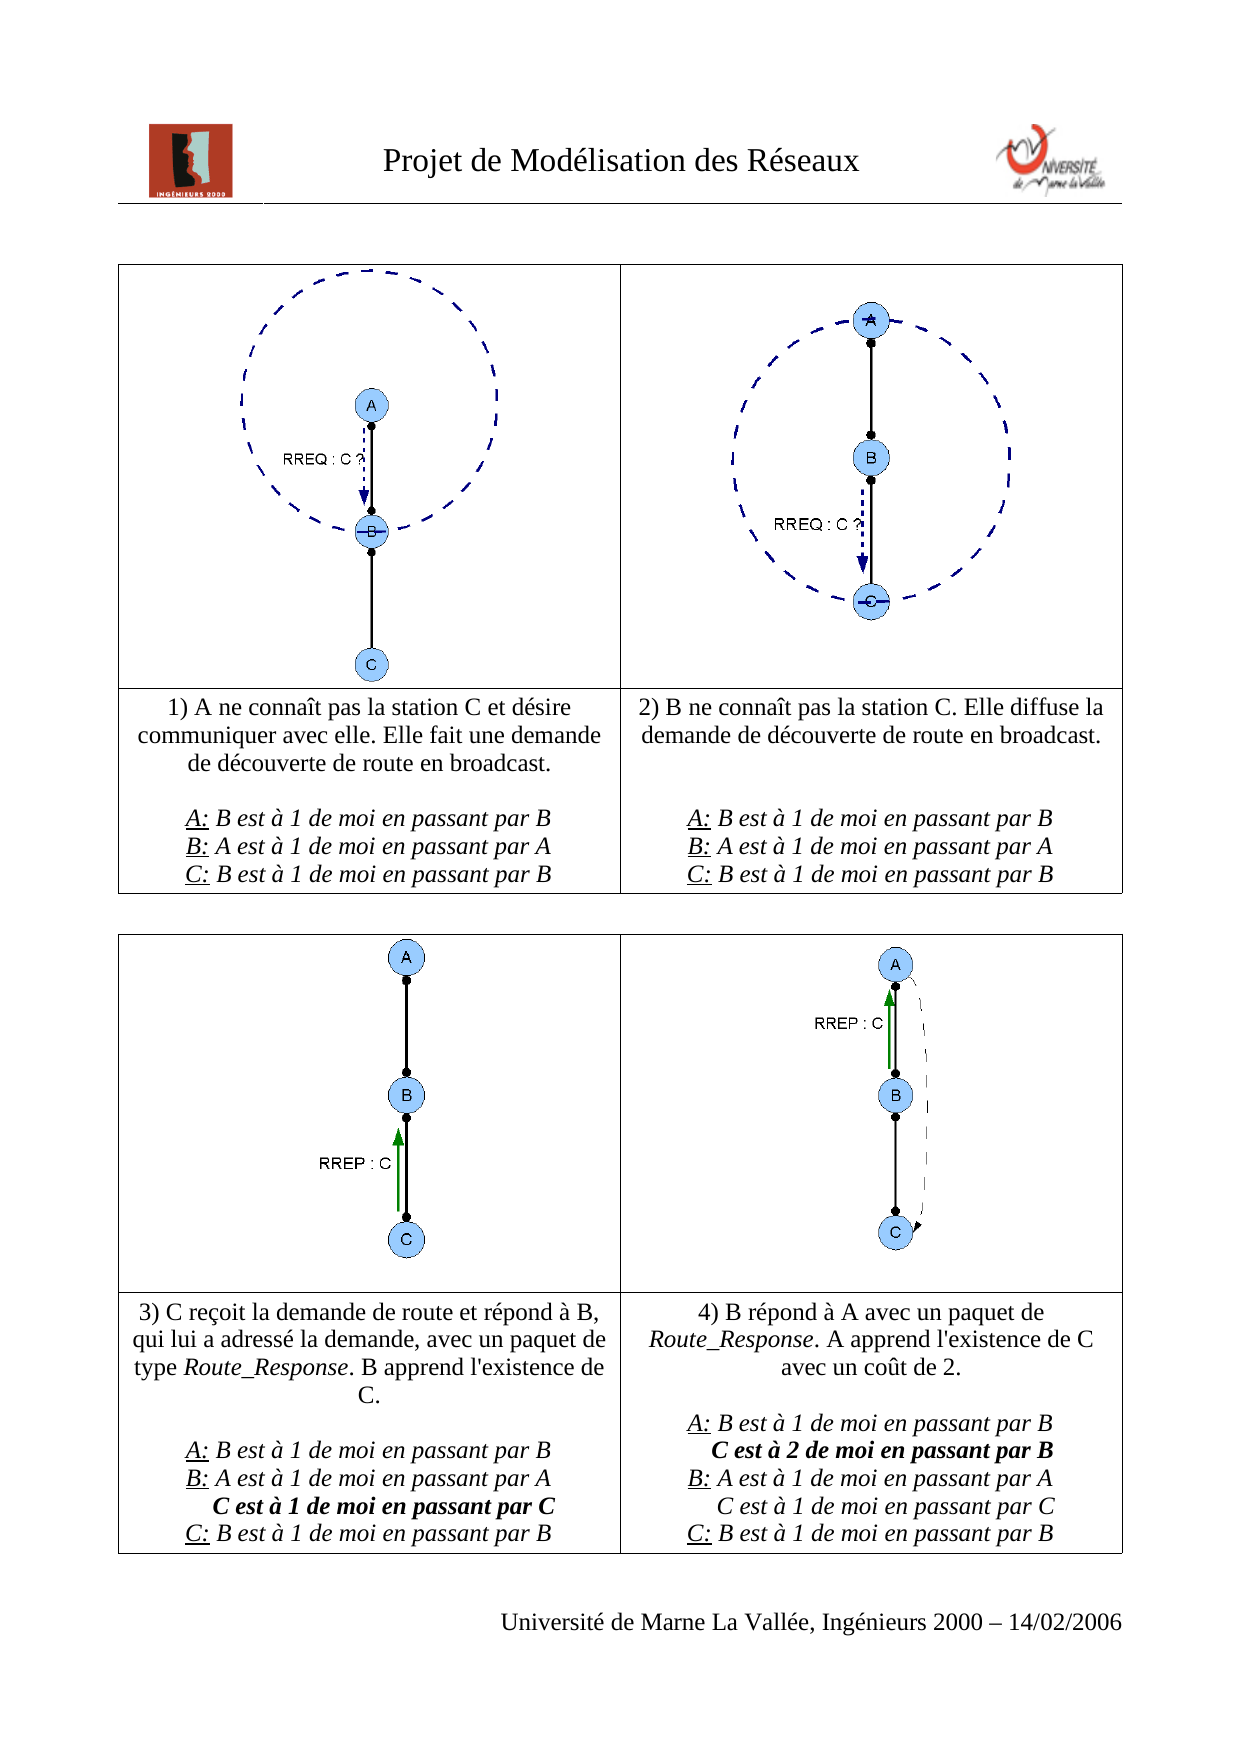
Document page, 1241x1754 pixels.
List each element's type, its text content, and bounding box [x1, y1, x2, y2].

picture [995, 124, 1106, 197]
picture [808, 947, 934, 1251]
table_header [621, 265, 1122, 688]
table_cell 1) A ne connaît pas la station C et désire communiquer avec elle. Elle fait une demande de découverte de route en broadcast. A: B est à 1 de moi en passant par B B: A est à 1 de moi en passant par A C: B est à 1 de moi en passant par B [119, 689, 620, 893]
table_header [119, 265, 620, 688]
table_cell 3) C reçoit la demande de route et répond à B, qui lui a adressé la demande, avec un paquet de type Route_Response. B apprend l'existence de C. A: B est à 1 de moi en passant par B B: A est à 1 de moi en passant par A C est à 1 de moi en passant par C C: B est à 1 de moi en passant par B [119, 1293, 620, 1553]
picture [148, 123, 233, 198]
picture [731, 302, 1012, 621]
table_cell 2) B ne connaît pas la station C. Elle diffuse la demande de découverte de route en broadcast. A: B est à 1 de moi en passant par B B: A est à 1 de moi en passant par A C: B est à 1 de moi en passant par B [621, 689, 1122, 893]
picture [240, 269, 499, 682]
table_header [621, 935, 1122, 1292]
picture [312, 939, 426, 1259]
table_header [119, 1259, 620, 1292]
table_cell 4) B répond à A avec un paquet de Route_Response. A apprend l'existence de C avec un coût de 2. A: B est à 1 de moi en passant par B C est à 2 de moi en passant par B B: A est à 1 de moi en passant par A C est à 1 de moi en passant par C C: B est à 1 de moi en passant par B [621, 1293, 1122, 1553]
table_header [119, 935, 620, 1258]
